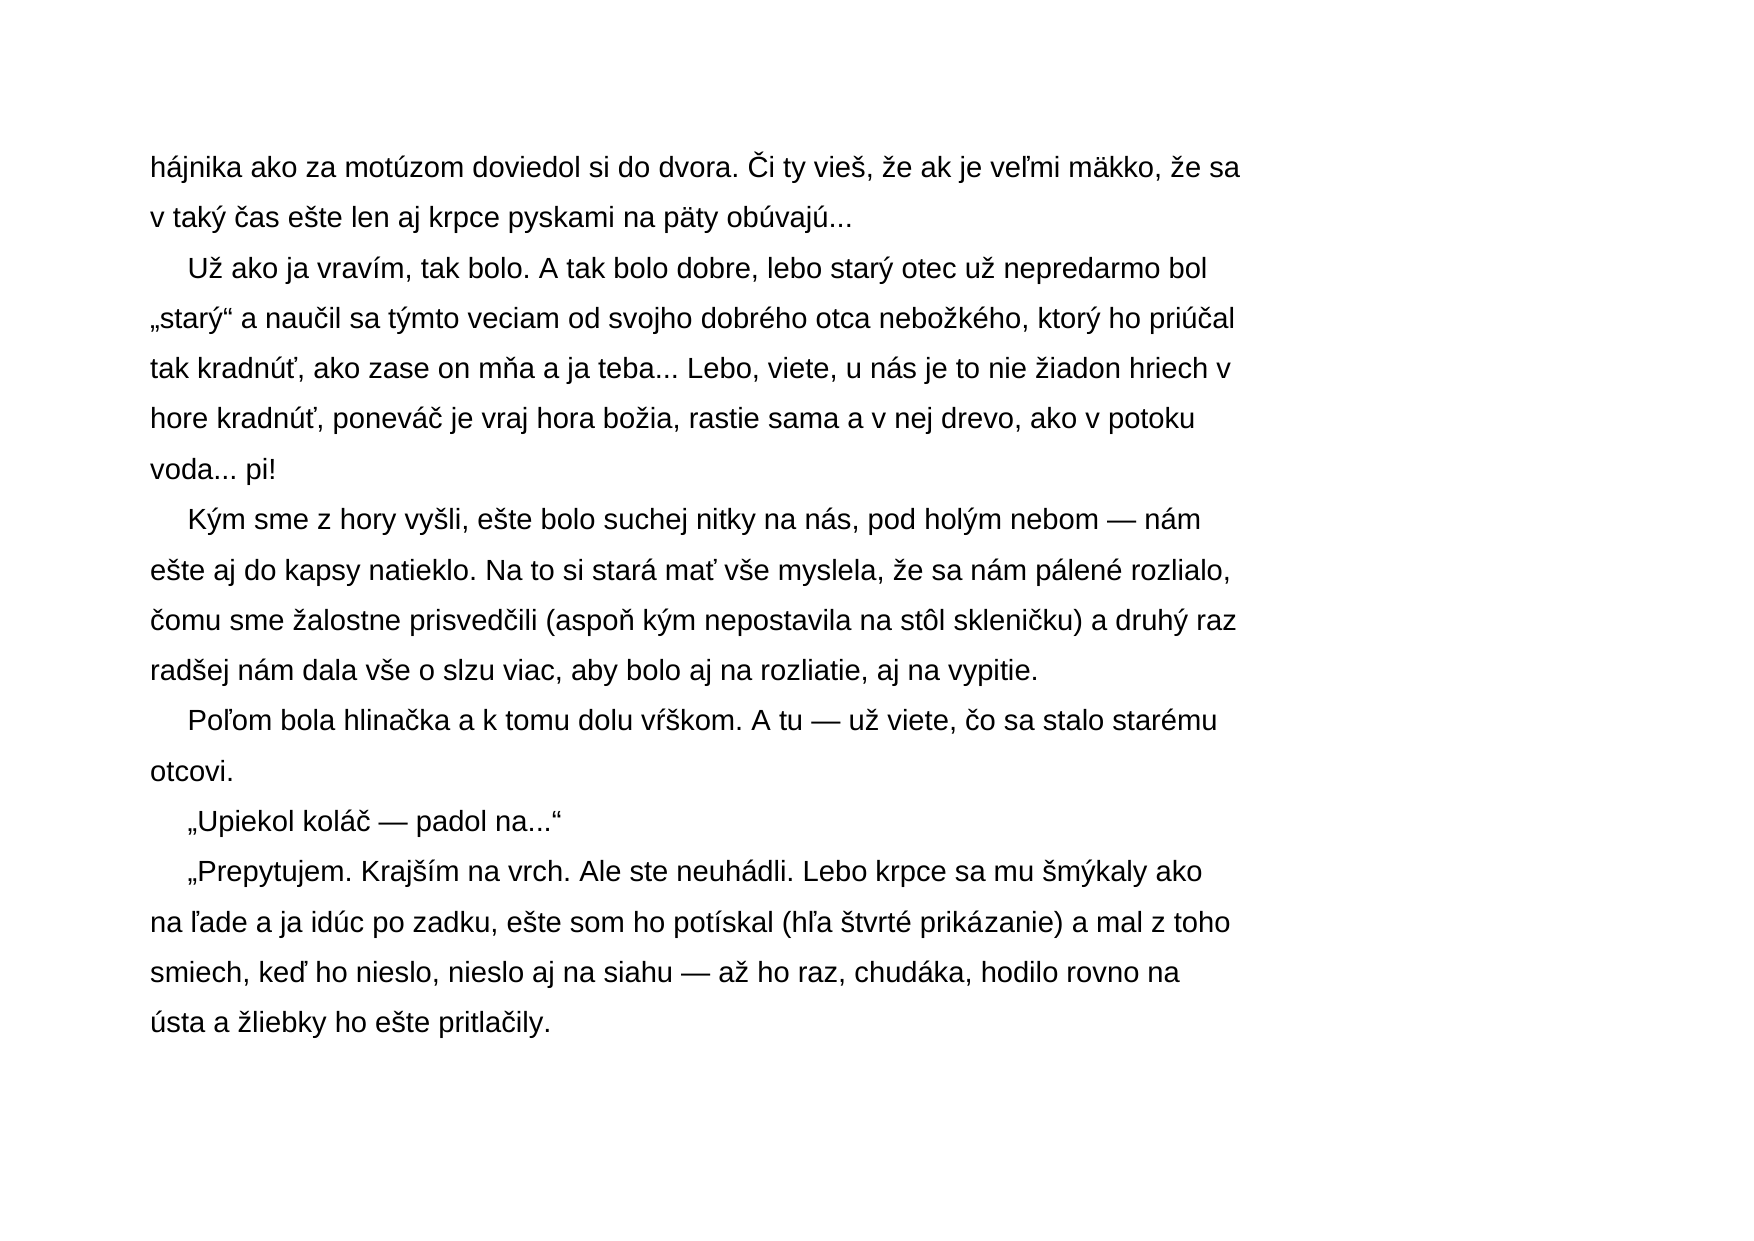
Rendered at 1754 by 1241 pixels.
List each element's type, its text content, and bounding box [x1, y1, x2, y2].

text „Upiekol koláč — padol na...“ [150, 804, 1242, 838]
text Poľom bola hlinačka a k tomu dolu vŕškom. A tu — už viete, čo sa stalo starému otcovi. [150, 703, 1242, 787]
text Už ako ja vravím, tak bolo. A tak bolo dobre, lebo starý otec už nepredarmo bol „starý“ a na­učil sa týmto veciam od svojho dobrého otca nebožkého, ktorý ho priúčal tak kradnúť, ako zase on mňa a ja teba... Lebo, viete, u nás je to nie žiadon hriech v hore kradnúť, poneváč je vraj hora božia, rastie sama a v nej drevo, ako v potoku voda... pi! [150, 251, 1242, 485]
text hájnika ako za motúzom doviedol si do dvora. Či ty vieš, že ak je veľmi mäkko, že sa v taký čas ešte len aj krpce pyskami na päty obúvajú... [150, 150, 1242, 234]
text „Prepytujem. Krajším na vrch. Ale ste neuhádli. Lebo krpce sa mu šmýkaly ako na ľade a ja idúc po zadku, ešte som ho potískal (hľa štvrté priká­zanie) a mal z toho smiech, keď ho nieslo, nieslo aj na siahu — až ho raz, chudáka, hodilo rovno na ústa a žliebky ho ešte pritlačily. [150, 854, 1242, 1039]
text Kým sme z hory vyšli, ešte bolo suchej nitky na nás, pod holým nebom — nám ešte aj do kapsy natieklo. Na to si stará mať vše myslela, že sa nám pálené rozlialo, čomu sme žalostne pri­svedčili (aspoň kým nepostavila na stôl skleničku) a druhý raz radšej nám dala vše o slzu viac, aby bolo aj na rozliatie, aj na vypitie. [150, 502, 1242, 687]
